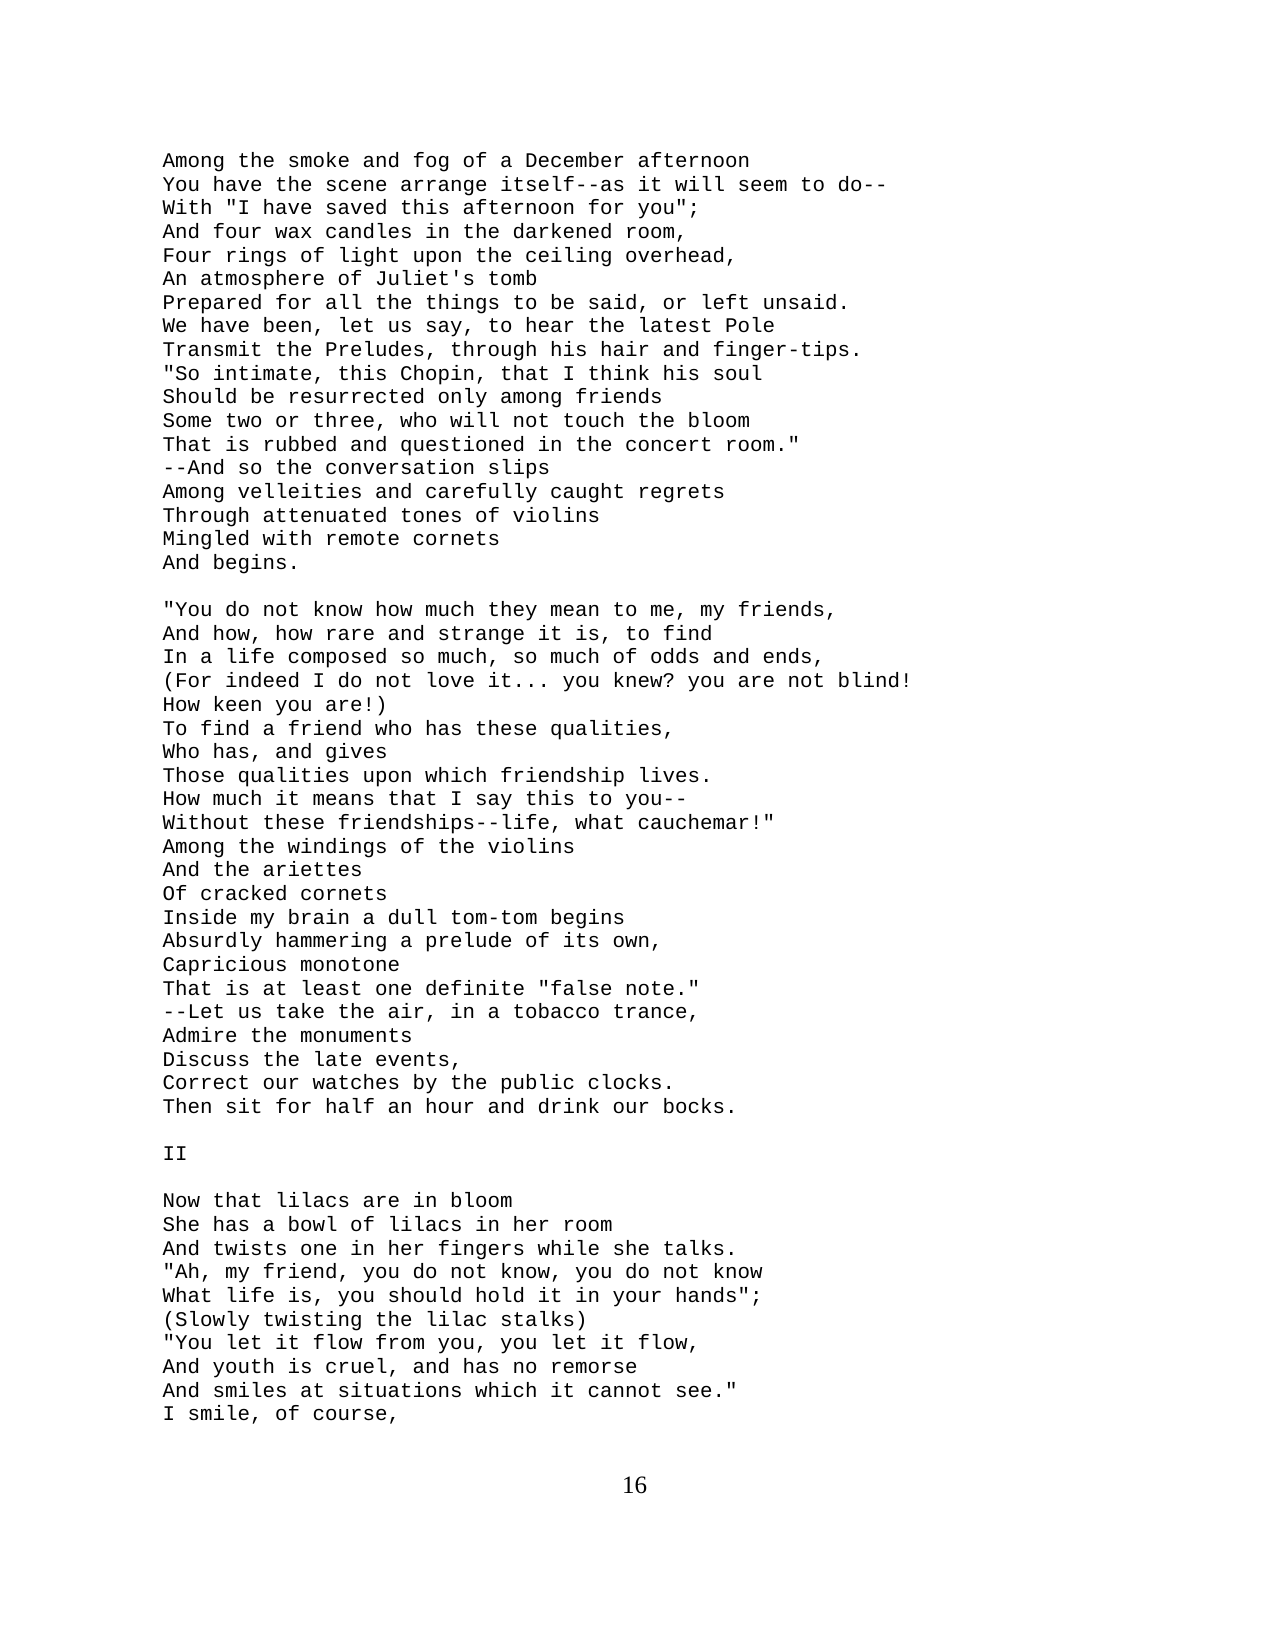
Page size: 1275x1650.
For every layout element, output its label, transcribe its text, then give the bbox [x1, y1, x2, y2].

text Absurdly hammering a prelude of its own, [150, 930, 1125, 954]
text "You do not know how much they mean to me, my friends, [150, 599, 1125, 623]
text Inside my brain a dull tom-tom begins [150, 907, 1125, 930]
text Without these friendships--life, what cauchemar!" [150, 812, 1125, 836]
text Admire the monuments [150, 1025, 1125, 1048]
text Transmit the Preludes, through his hair and finger-tips. [150, 339, 1125, 363]
text And four wax candles in the darkened room, [150, 221, 1125, 244]
text How much it means that I say this to you-- [150, 788, 1125, 812]
text Among velleities and carefully caught regrets [150, 481, 1125, 505]
text Four rings of light upon the ceiling overhead, [150, 244, 1125, 268]
text Of cracked cornets [150, 883, 1125, 907]
text And youth is cruel, and has no remorse [150, 1356, 1125, 1379]
text Among the windings of the violins [150, 836, 1125, 859]
text Who has, and gives [150, 741, 1125, 765]
text In a life composed so much, so much of odds and ends, [150, 647, 1125, 670]
text What life is, you should hold it in your hands"; [150, 1285, 1125, 1309]
text Prepared for all the things to be said, or left unsaid. [150, 292, 1125, 316]
text We have been, let us say, to hear the latest Pole [150, 316, 1125, 339]
text "Ah, my friend, you do not know, you do not know [150, 1261, 1125, 1285]
text Capricious monotone [150, 954, 1125, 978]
text To find a friend who has these qualities, [150, 717, 1125, 741]
text Discuss the late events, [150, 1048, 1125, 1072]
text With "I have saved this afternoon for you"; [150, 197, 1125, 221]
text She has a bowl of lilacs in her room [150, 1214, 1125, 1238]
text II [150, 1143, 1125, 1167]
text Then sit for half an hour and drink our bocks. [150, 1096, 1125, 1119]
text Should be resurrected only among friends [150, 386, 1125, 410]
text Correct our watches by the public clocks. [150, 1072, 1125, 1096]
text Among the smoke and fog of a December afternoon [150, 150, 1125, 174]
text --And so the conversation slips [150, 457, 1125, 481]
text That is at least one definite "false note." [150, 978, 1125, 1001]
text How keen you are!) [150, 694, 1125, 717]
text (Slowly twisting the lilac stalks) [150, 1309, 1125, 1332]
text And begins. [150, 552, 1125, 576]
text I smile, of course, [150, 1403, 1125, 1427]
text And smiles at situations which it cannot see." [150, 1379, 1125, 1403]
text And twists one in her fingers while she talks. [150, 1238, 1125, 1261]
text Some two or three, who will not touch the bloom [150, 410, 1125, 434]
text That is rubbed and questioned in the concert room." [150, 434, 1125, 457]
text Mingled with remote cornets [150, 528, 1125, 552]
text An atmosphere of Juliet's tomb [150, 268, 1125, 292]
text Those qualities upon which friendship lives. [150, 765, 1125, 788]
text Through attenuated tones of violins [150, 505, 1125, 528]
text You have the scene arrange itself--as it will seem to do-- [150, 174, 1125, 197]
text "You let it flow from you, you let it flow, [150, 1332, 1125, 1356]
text And how, how rare and strange it is, to find [150, 623, 1125, 647]
text Now that lilacs are in bloom [150, 1190, 1125, 1214]
text And the ariettes [150, 859, 1125, 883]
text "So intimate, this Chopin, that I think his soul [150, 363, 1125, 386]
text --Let us take the air, in a tobacco trance, [150, 1001, 1125, 1025]
text (For indeed I do not love it... you knew? you are not blind! [150, 670, 1125, 694]
